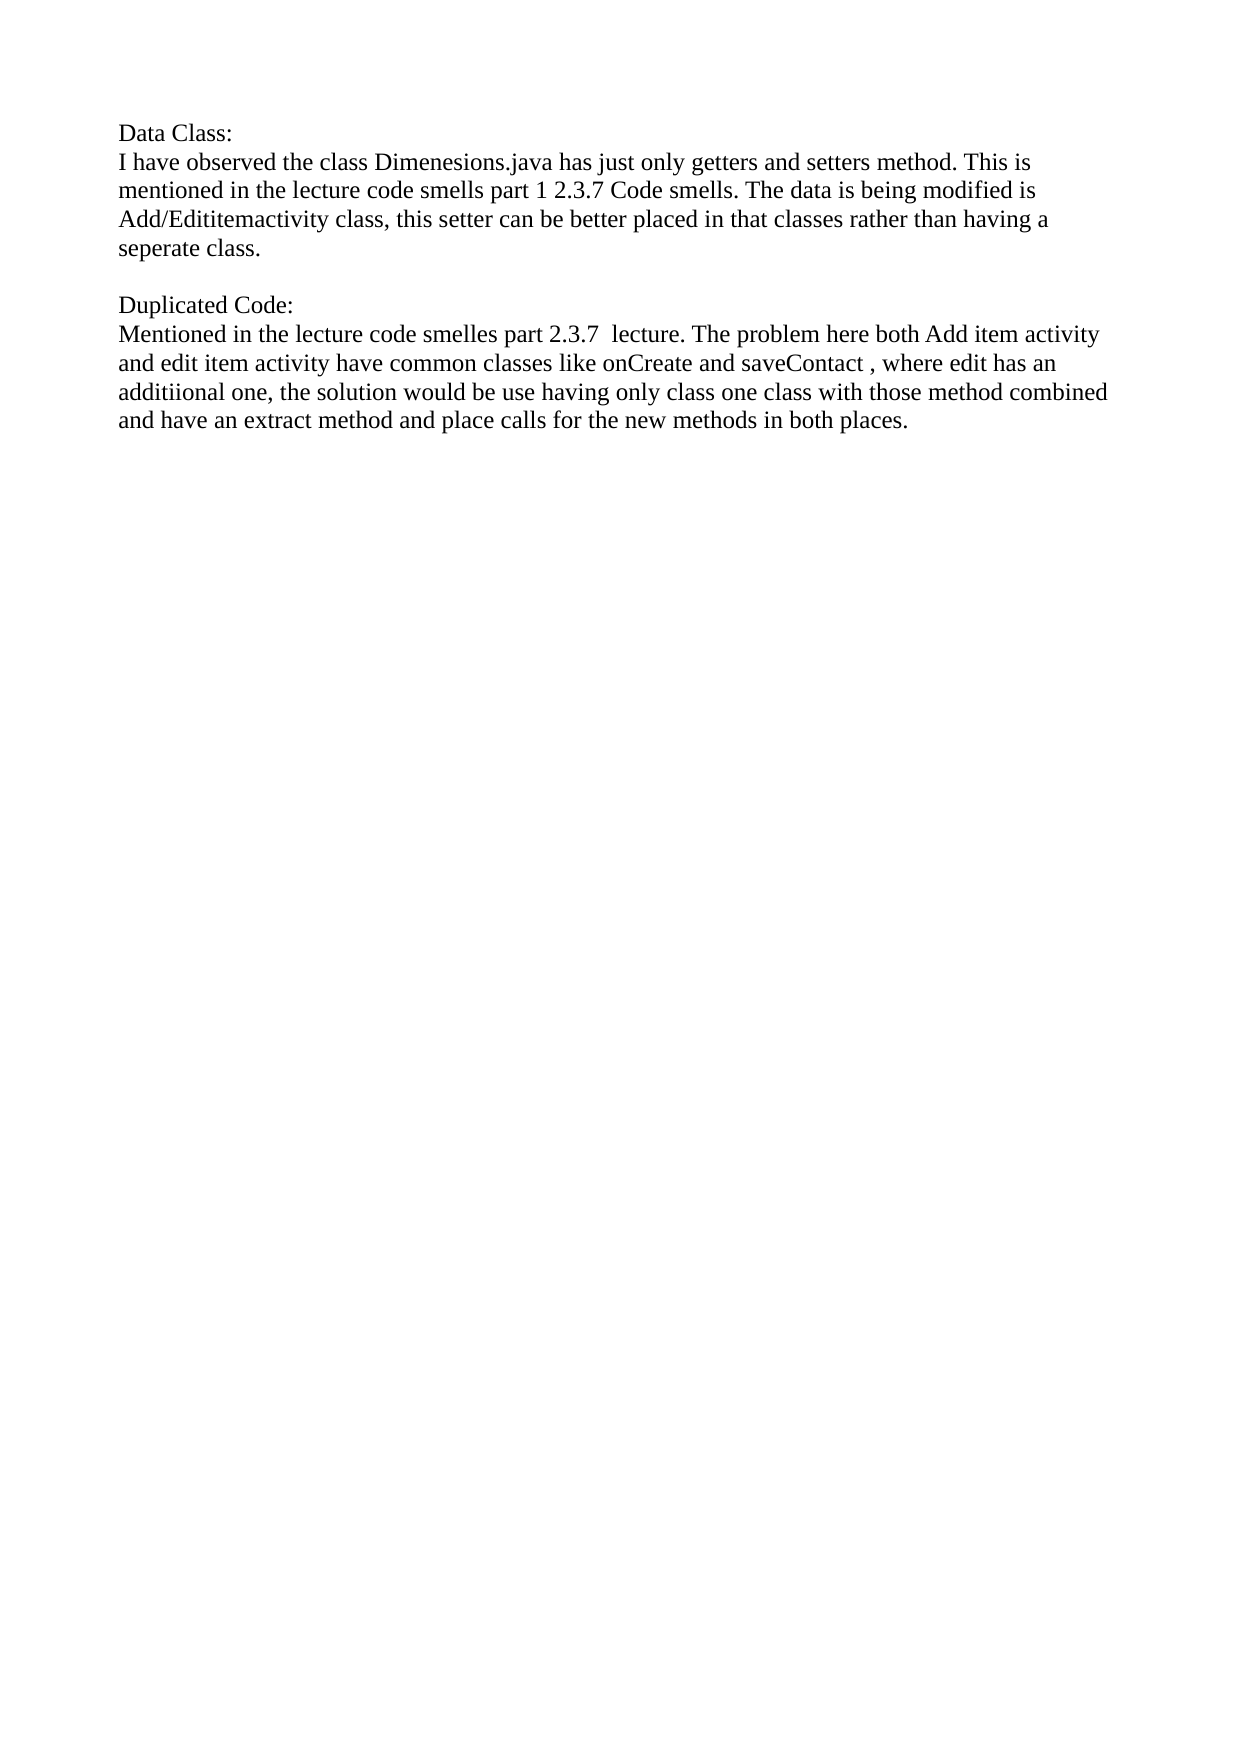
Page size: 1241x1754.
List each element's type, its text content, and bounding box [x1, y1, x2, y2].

text Mentioned in the lecture code smelles part 2.3.7 lecture. The problem here both Add item activity and edit item activity have common classes like onCreate and saveContact , where edit has an additiional one, the solution would be use having only class one class with those method combined and have an extract method and place calls for the new methods in both places. [118, 319, 1122, 434]
text Duplicated Code: [118, 291, 1122, 319]
text Data Class: [118, 118, 1122, 147]
text I have observed the class Dimenesions.java has just only getters and setters method. This is mentioned in the lecture code smells part 1 2.3.7 Code smells. The data is being modified is Add/Edititemactivity class, this setter can be better placed in that classes rather than having a seperate class. [118, 147, 1122, 262]
